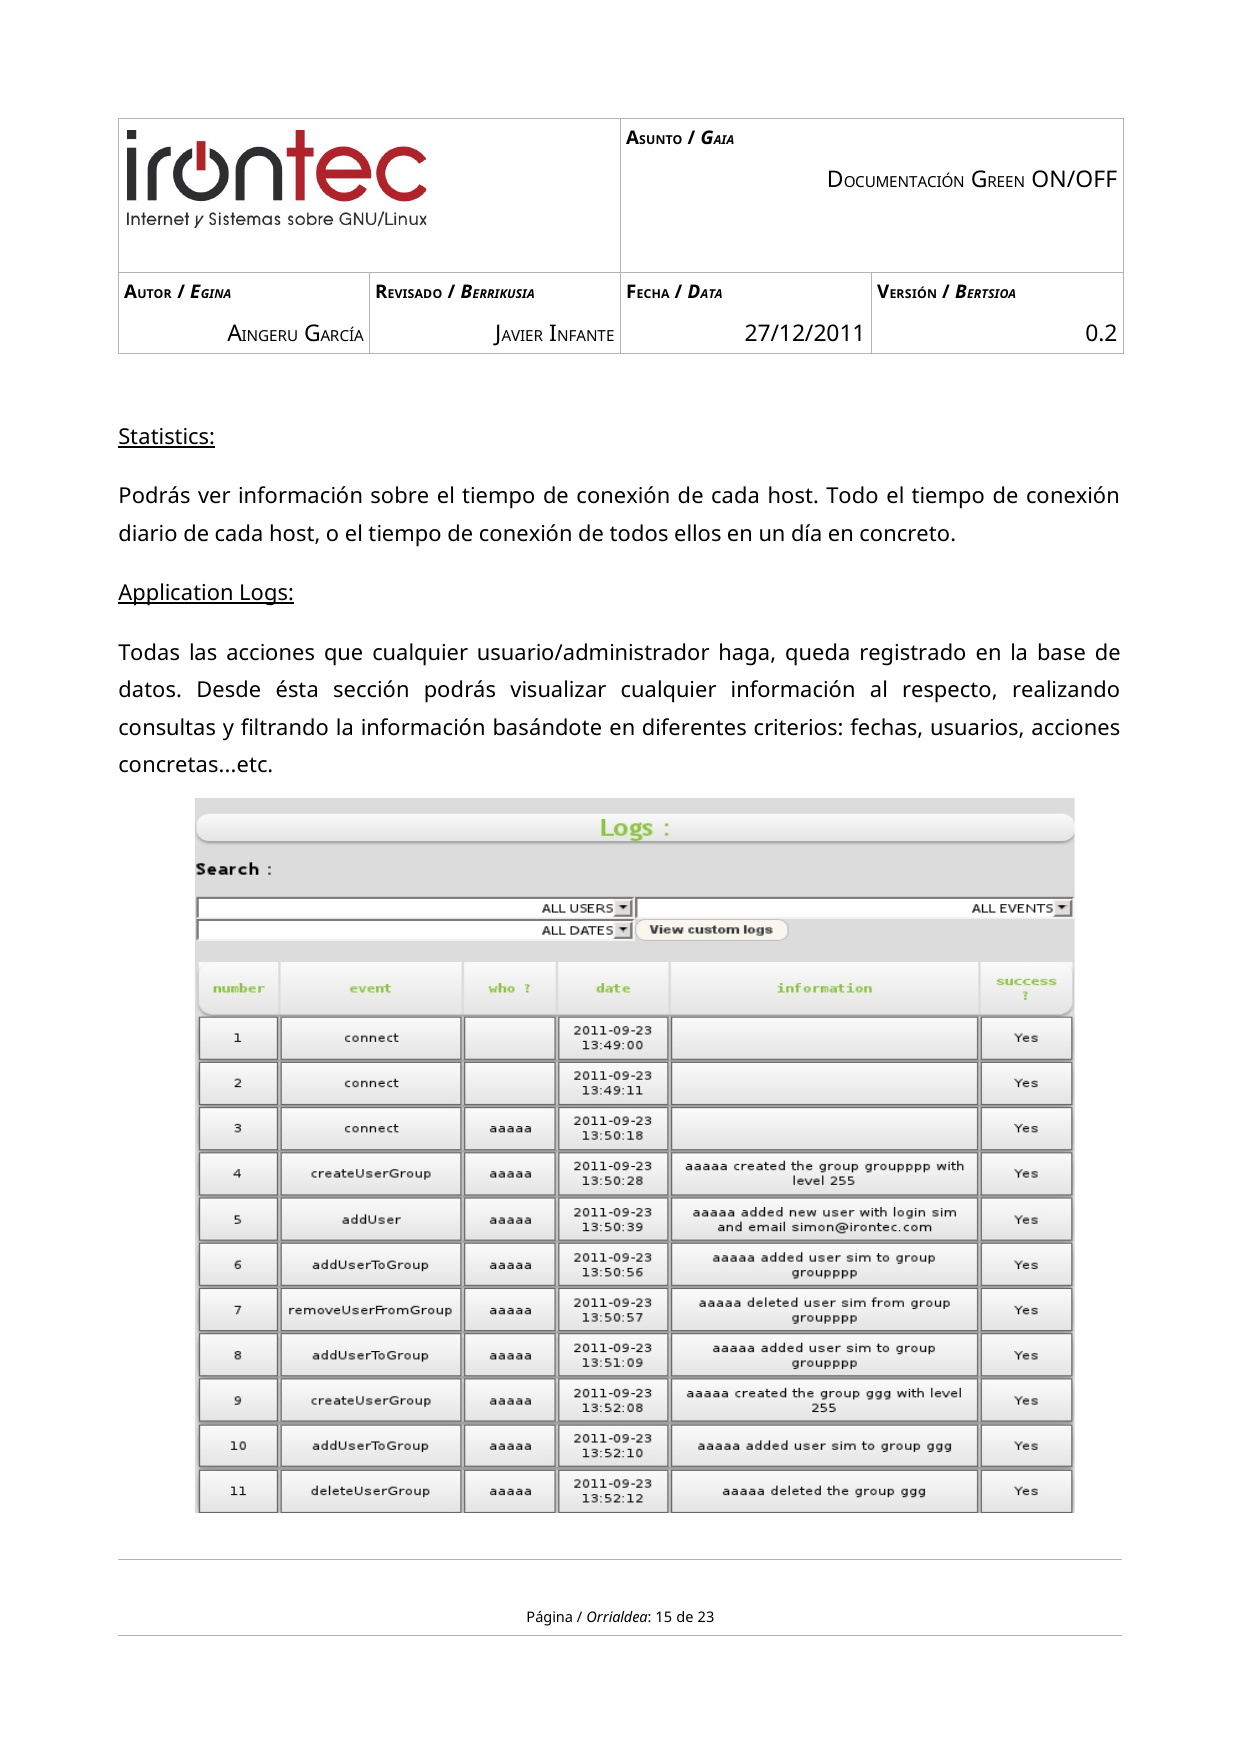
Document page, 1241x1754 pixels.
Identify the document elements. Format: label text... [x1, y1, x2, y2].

text Todas las acciones que cualquier usuario/administrador haga, queda registrado en la base de datos. Desde ésta sección podrás visualizar cualquier información al respecto, realizando consultas y filtrando la información basándote en diferentes criterios: fechas, usuarios, acciones concretas...etc. [118, 636, 1122, 779]
text Podrás ver información sobre el tiempo de conexión de cada host. Todo el tiempo de conexión diario de cada host, o el tiempo de conexión de todos ellos en un día en concreto. [118, 480, 1122, 547]
text Statistics: [118, 421, 1122, 451]
text Application Logs: [118, 577, 1122, 607]
picture [194, 798, 1075, 1513]
picture [127, 130, 427, 228]
